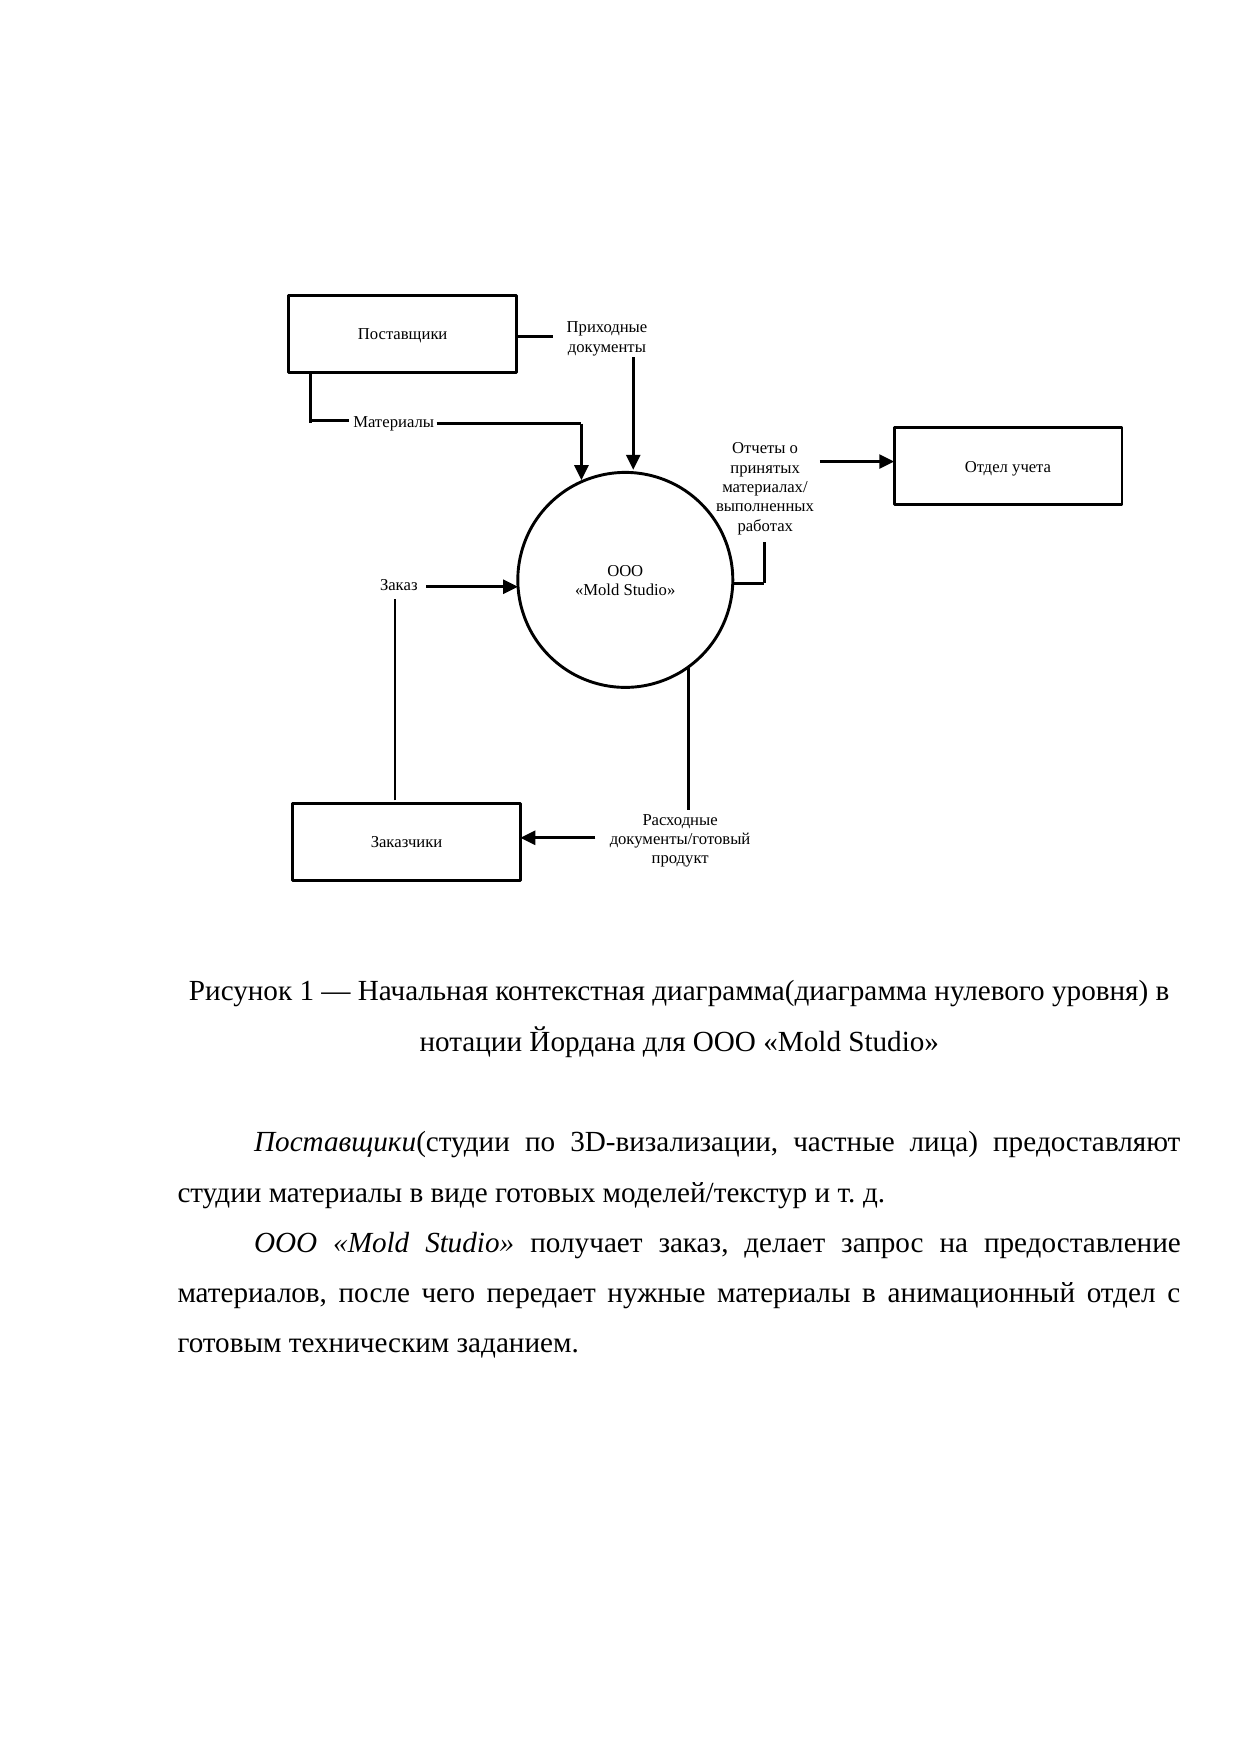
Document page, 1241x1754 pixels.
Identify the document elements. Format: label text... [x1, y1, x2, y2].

text ООО «Mold Studio» получает заказ, делает запрос на предоставление материалов, после чего передает нужные материалы в анимационный отдел с готовым техническим заданием. [177, 1225, 1181, 1359]
text Поставщики(студии по 3D-визализации, частные лица) предоставляют студии материалы в виде готовых моделей/текстур и т. д. [177, 1124, 1181, 1208]
text Рисунок 1 — Начальная контекстная диаграмма(диаграмма нулевого уровня) в нотации Йордана для ООО «Mold Studio» [177, 973, 1181, 1057]
